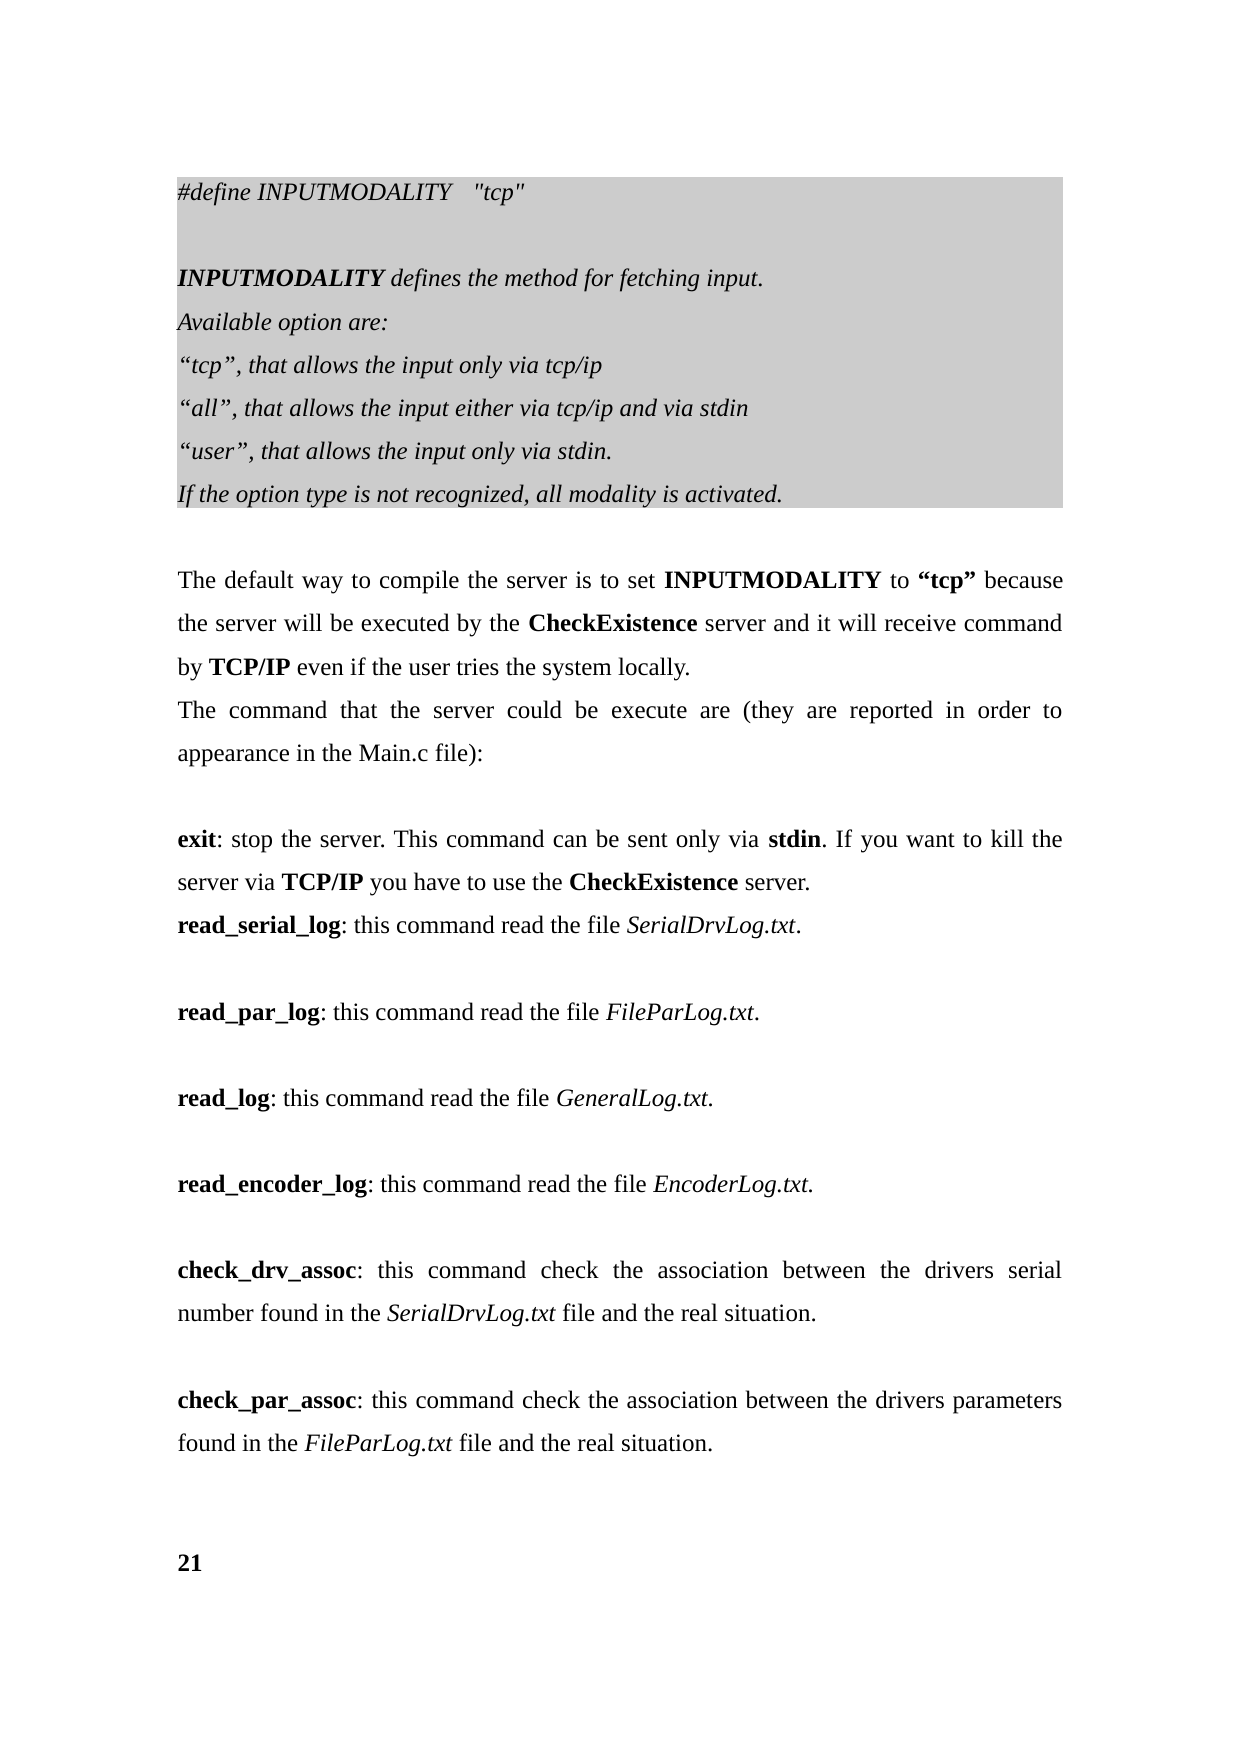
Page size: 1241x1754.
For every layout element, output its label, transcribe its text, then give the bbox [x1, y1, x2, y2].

text read_encoder_log: this command read the file EncoderLog.txt. [177, 1169, 1063, 1198]
text check_drv_assoc: this command check the association between the drivers serial number found in the SerialDrvLog.txt file and the real situation. [177, 1255, 1063, 1327]
text #define INPUTMODALITY "tcp" [177, 177, 1063, 206]
text INPUTMODALITY defines the method for fetching input. [177, 263, 1063, 292]
text read_serial_log: this command read the file SerialDrvLog.txt. [177, 910, 1063, 939]
text “all”, that allows the input either via tcp/ip and via stdin [177, 393, 1063, 422]
text Available option are: [177, 307, 1063, 335]
text The command that the server could be execute are (they are reported in order to appearance in the Main.c file): [177, 695, 1063, 767]
text The default way to compile the server is to set INPUTMODALITY to “tcp” because the server will be executed by the CheckExistence server and it will receive command by TCP/IP even if the user tries the system locally. [177, 565, 1063, 680]
text check_par_assoc: this command check the association between the drivers parameters found in the FileParLog.txt file and the real situation. [177, 1385, 1063, 1457]
text read_par_log: this command read the file FileParLog.txt. [177, 997, 1063, 1025]
text “user”, that allows the input only via stdin. [177, 436, 1063, 465]
text If the option type is not recognized, all modality is activated. [177, 479, 1063, 508]
text exit: stop the server. This command can be sent only via stdin. If you want to kill the server via TCP/IP you have to use the CheckExistence server. [177, 824, 1063, 896]
text “tcp”, that allows the input only via tcp/ip [177, 350, 1063, 378]
text read_log: this command read the file GeneralLog.txt. [177, 1083, 1063, 1112]
